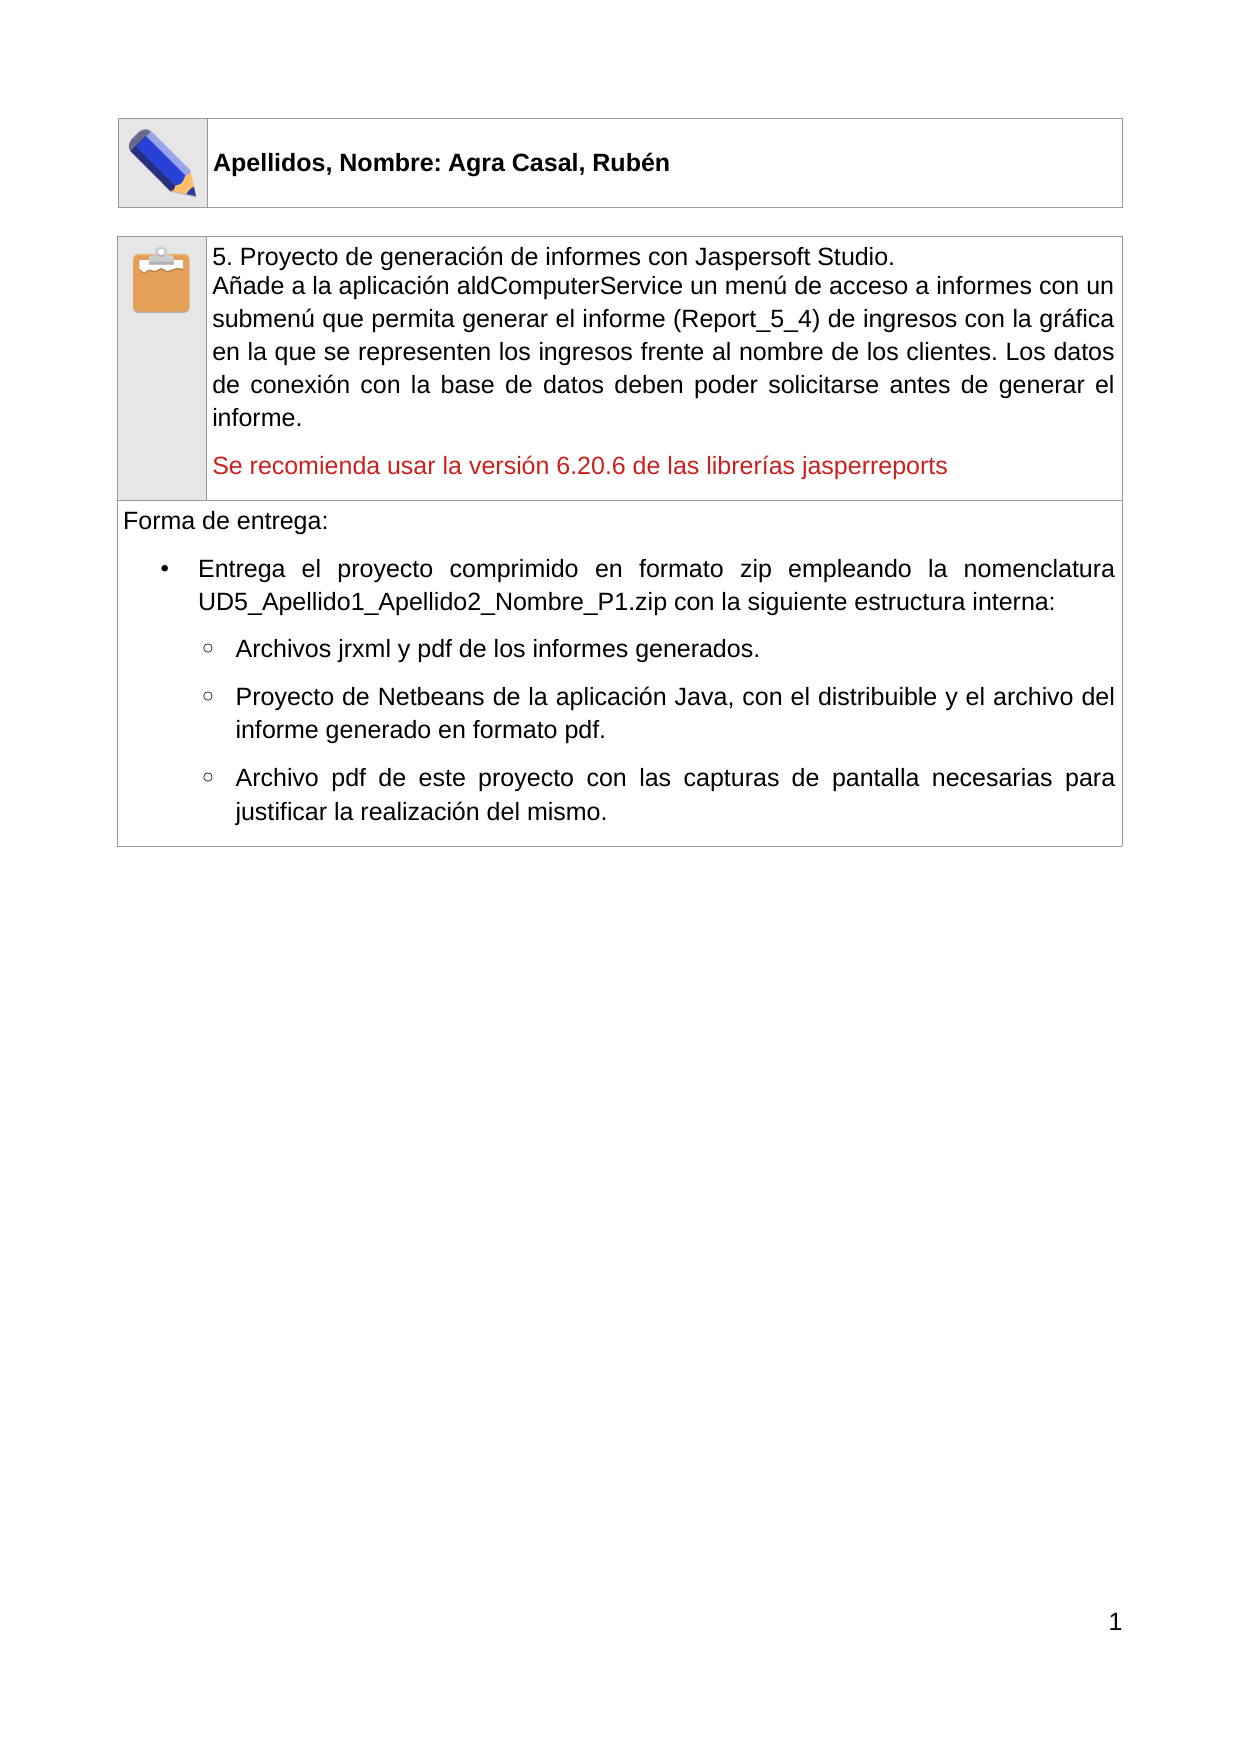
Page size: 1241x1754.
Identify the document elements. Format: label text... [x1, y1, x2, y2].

table_header [118, 237, 206, 500]
table_cell Forma de entrega: Entrega el proyecto comprimido en formato zip empleando la nomenclatura UD5_Apellido1_Apellido2_Nombre_P1.zip con la siguiente estructura interna: Archivos jrxml y pdf de los informes generados. Proyecto de Netbeans de la aplicación Java, con el distribuible y el archivo del informe generado en formato pdf. Archivo pdf de este proyecto con las capturas de pantalla necesarias para justificar la realización del mismo. [118, 501, 1122, 846]
table_header 5. Proyecto de generación de informes con Jaspersoft Studio. Añade a la aplicación aldComputerService un menú de acceso a informes con un submenú que permita generar el informe (Report_5_4) de ingresos con la gráfica en la que se representen los ingresos frente al nombre de los clientes. Los datos de conexión con la base de datos deben poder solicitarse antes de generar el informe. Se recomienda usar la versión 6.20.6 de las librerías jasperreports [207, 237, 1122, 500]
table_header [119, 119, 207, 207]
table_header Apellidos, Nombre: Agra Casal, Rubén [208, 119, 1122, 207]
